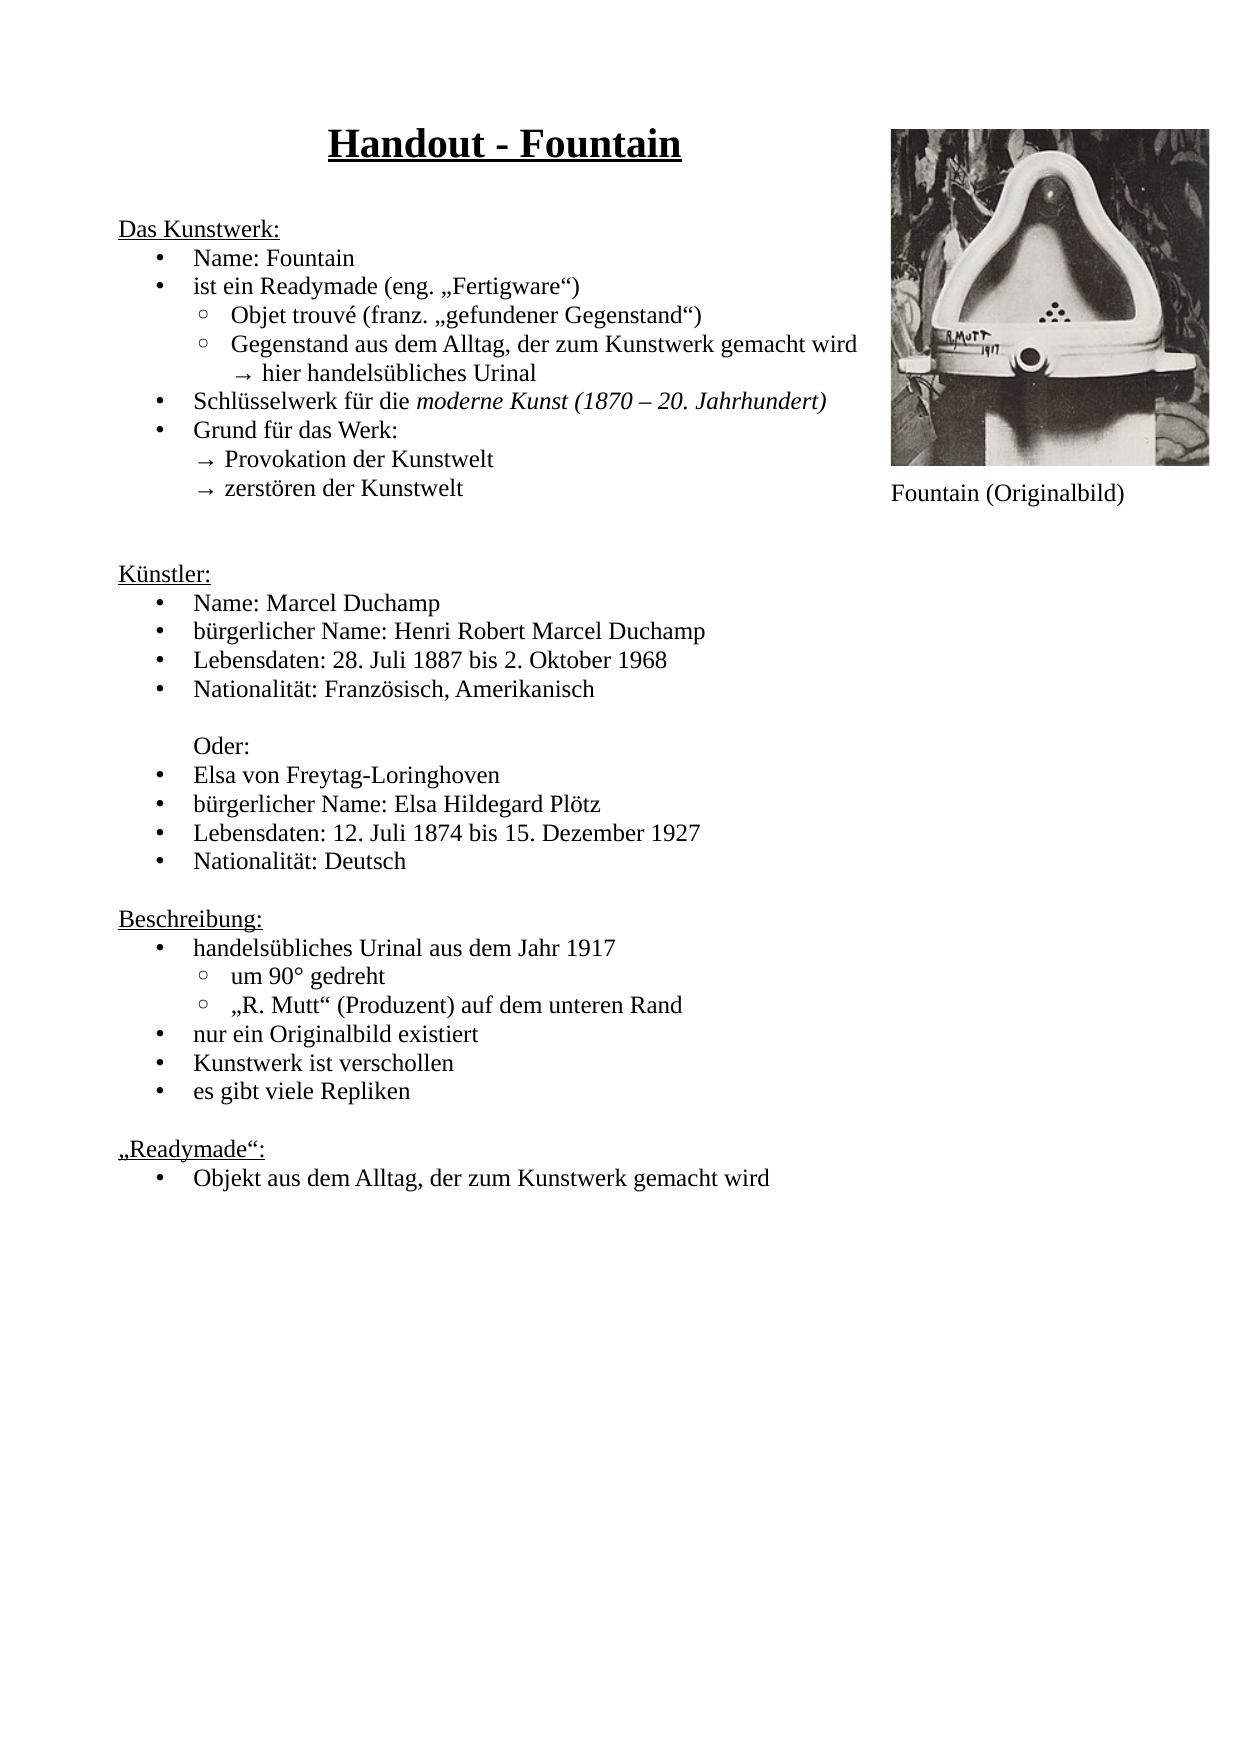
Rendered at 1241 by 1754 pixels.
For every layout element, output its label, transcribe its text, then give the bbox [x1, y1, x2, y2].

list Kunstwerk ist verschollen [156, 1048, 1122, 1076]
list → Provokation der Kunstwelt → zerstören der Kunstwelt [156, 444, 1122, 501]
list Objet trouvé (franz. „gefundener Gegenstand“) [193, 300, 890, 329]
list „R. Mutt“ (Produzent) auf dem unteren Rand [193, 990, 1122, 1019]
list Name: Marcel Duchamp [156, 588, 1122, 616]
list Grund für das Werk: [156, 415, 890, 444]
list ist ein Readymade (eng. „Fertigware“) [156, 271, 890, 300]
list Nationalität: Deutsch [156, 846, 1122, 875]
list Lebensdaten: 28. Juli 1887 bis 2. Oktober 1968 [156, 645, 1122, 674]
list nur ein Originalbild existiert [156, 1019, 1122, 1048]
list Nationalität: Französisch, Amerikanisch [156, 674, 1122, 703]
list → hier handelsübliches Urinal [193, 358, 890, 386]
text „Readymade“: [118, 1134, 1122, 1163]
text Handout - Fountain [118, 118, 1122, 166]
list bürgerlicher Name: Elsa Hildegard Plötz [156, 789, 1122, 818]
list es gibt viele Repliken [156, 1076, 1122, 1105]
list Objekt aus dem Alltag, der zum Kunstwerk gemacht wird [156, 1163, 1122, 1191]
list Oder: [156, 731, 1122, 760]
text Künstler: [118, 559, 1122, 588]
text Beschreibung: [118, 904, 1122, 933]
list bürgerlicher Name: Henri Robert Marcel Duchamp [156, 616, 1122, 645]
list Name: Fountain [156, 243, 890, 271]
list handelsübliches Urinal aus dem Jahr 1917 [156, 933, 1122, 961]
text Das Kunstwerk: [118, 214, 890, 243]
list Schlüsselwerk für die moderne Kunst (1870 – 20. Jahrhundert) [156, 386, 890, 415]
list um 90° gedreht [193, 961, 1122, 990]
list Elsa von Freytag-Loringhoven [156, 760, 1122, 789]
list Gegenstand aus dem Alltag, der zum Kunstwerk gemacht wird [193, 329, 890, 358]
picture [890, 129, 1210, 466]
list Lebensdaten: 12. Juli 1874 bis 15. Dezember 1927 [156, 818, 1122, 846]
